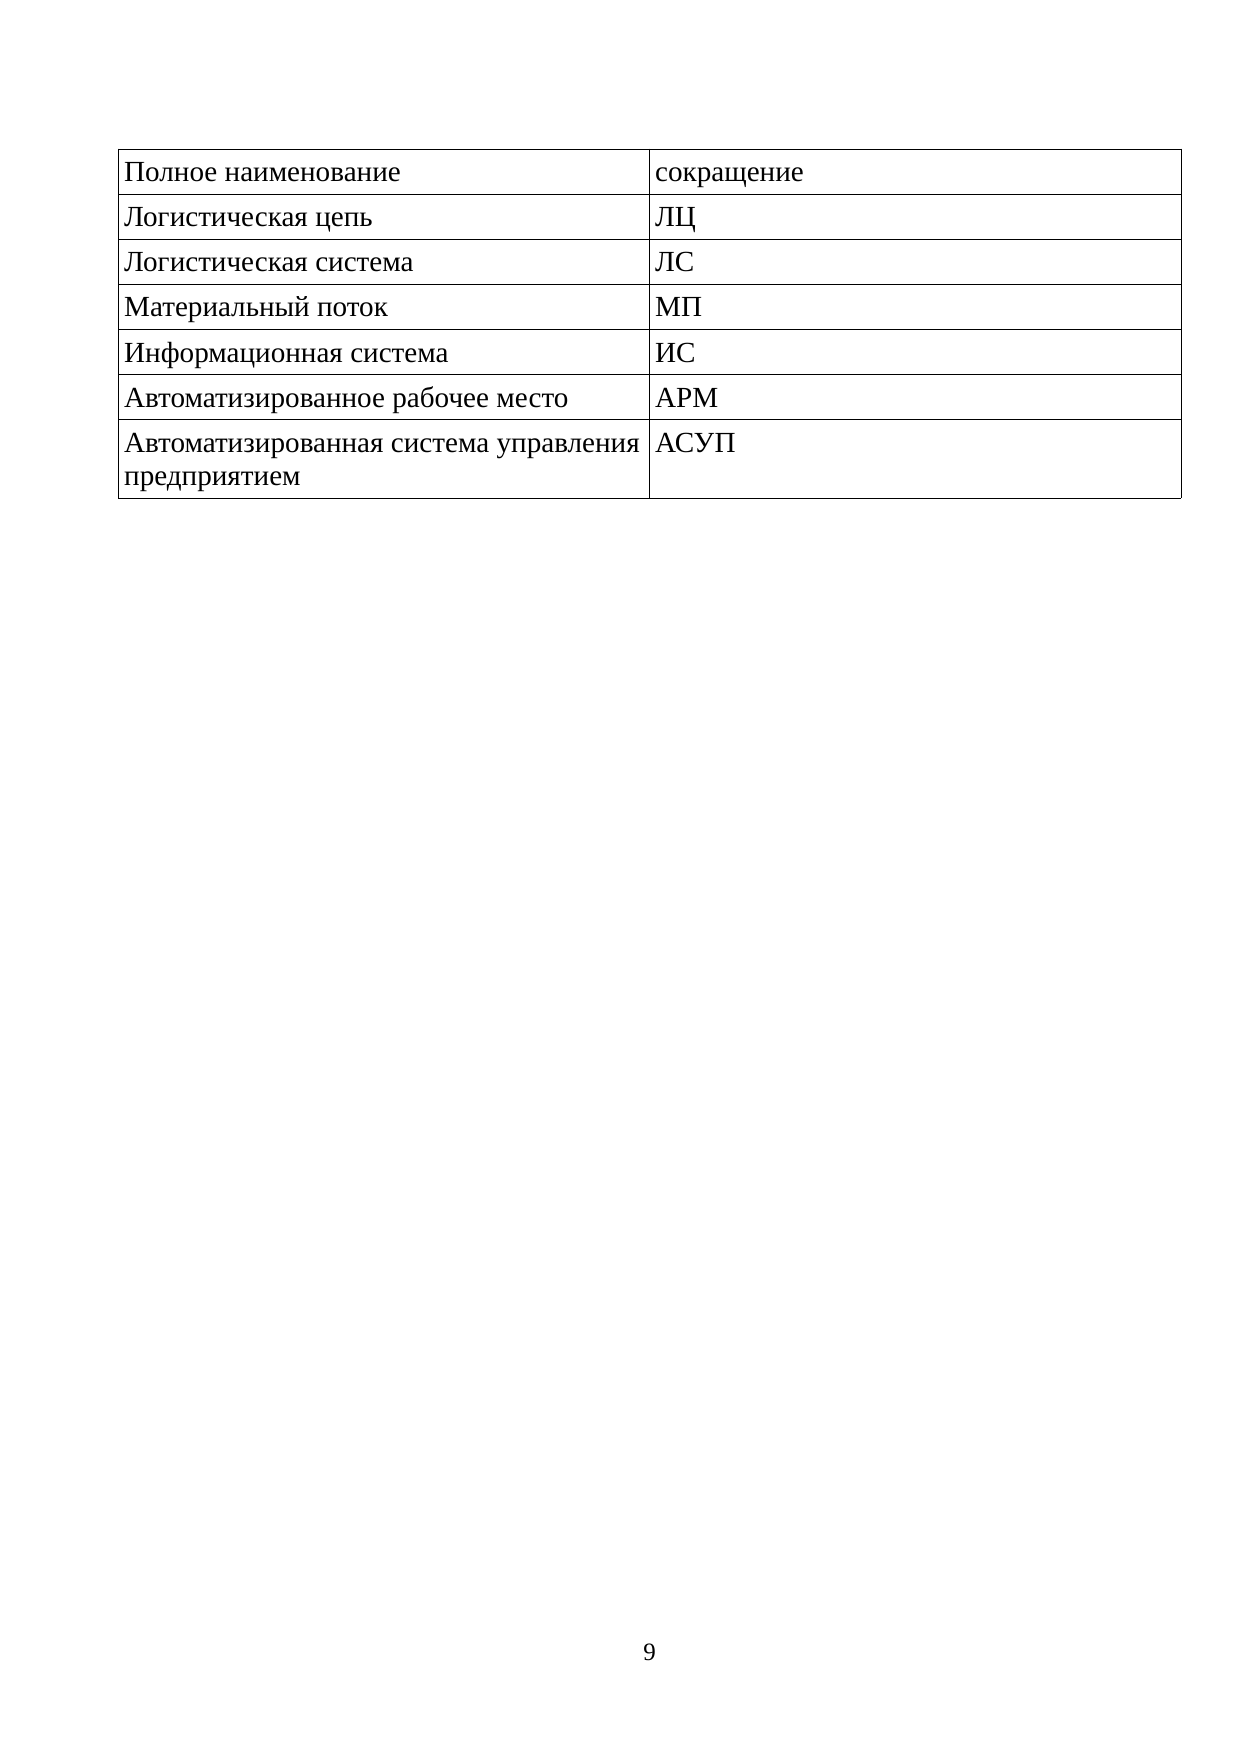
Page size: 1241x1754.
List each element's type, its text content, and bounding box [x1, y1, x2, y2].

table_cell ИС [650, 330, 1181, 374]
table_cell МП [650, 285, 1181, 329]
table_cell ЛЦ [650, 195, 1181, 239]
table_cell Автоматизированная система управления предприятием [119, 420, 649, 498]
table_cell Логистическая цепь [119, 195, 649, 239]
table_cell АРМ [650, 375, 1181, 419]
table_cell Логистическая система [119, 240, 649, 284]
table_cell АСУП [650, 420, 1181, 498]
table_cell Информационная система [119, 330, 649, 374]
table_header сокращение [650, 150, 1181, 193]
table_cell ЛС [650, 240, 1181, 284]
table_header Полное наименование [119, 150, 649, 193]
table_cell Материальный поток [119, 285, 649, 329]
table_cell Автоматизированное рабочее место [119, 375, 649, 419]
